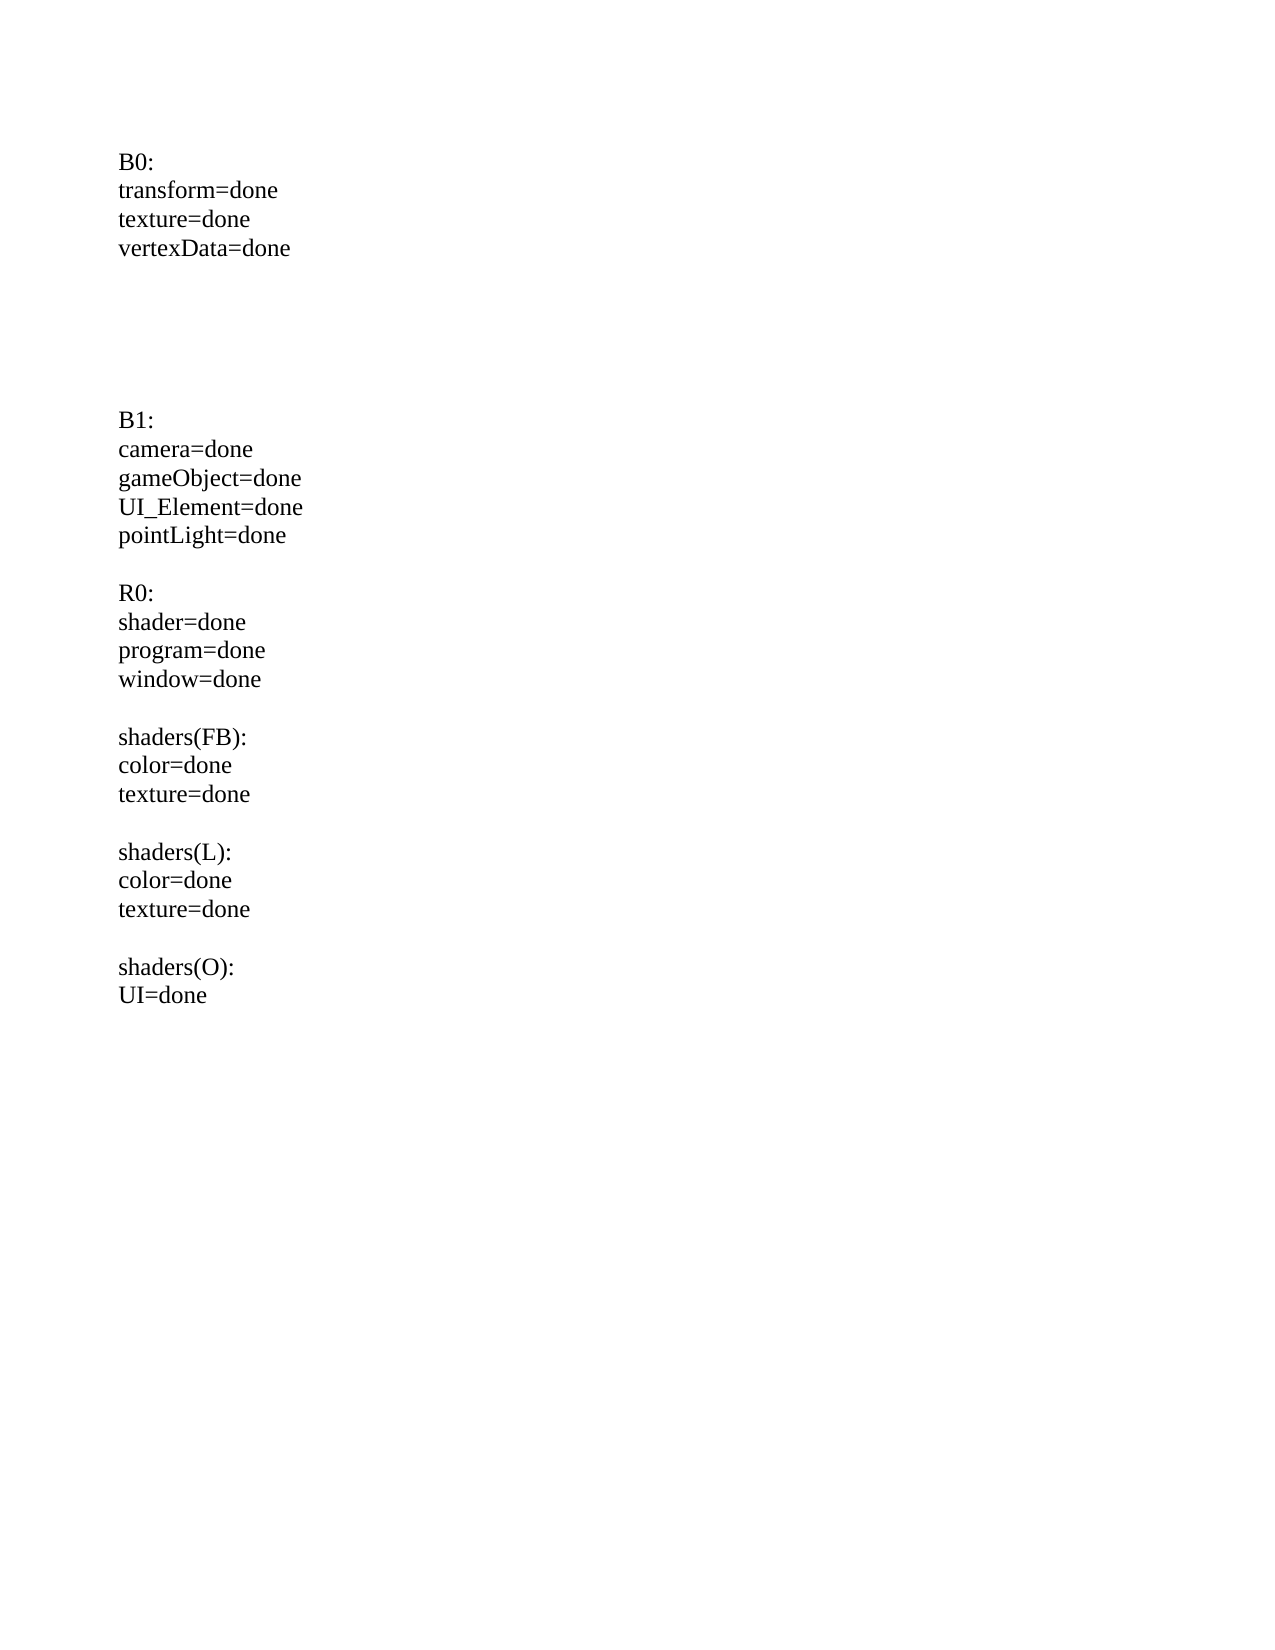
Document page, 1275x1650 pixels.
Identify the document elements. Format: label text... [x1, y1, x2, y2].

text program=done [118, 636, 1157, 664]
text shaders(L): [118, 837, 1157, 866]
text R0: [118, 578, 1157, 607]
text gameObject=done [118, 463, 1157, 492]
text shaders(FB): [118, 722, 1157, 751]
text UI_Element=done [118, 492, 1157, 521]
text color=done [118, 751, 1157, 779]
text texture=done [118, 204, 1157, 233]
text pointLight=done [118, 521, 1157, 549]
text shaders(O): [118, 952, 1157, 981]
text camera=done [118, 434, 1157, 463]
text shader=done [118, 607, 1157, 636]
text color=done [118, 866, 1157, 894]
text texture=done [118, 779, 1157, 808]
text texture=done [118, 894, 1157, 923]
text UI=done [118, 981, 1157, 1009]
text transform=done [118, 176, 1157, 204]
text window=done [118, 664, 1157, 693]
text B0: [118, 147, 1157, 176]
text B1: [118, 406, 1157, 434]
text vertexData=done [118, 233, 1157, 262]
